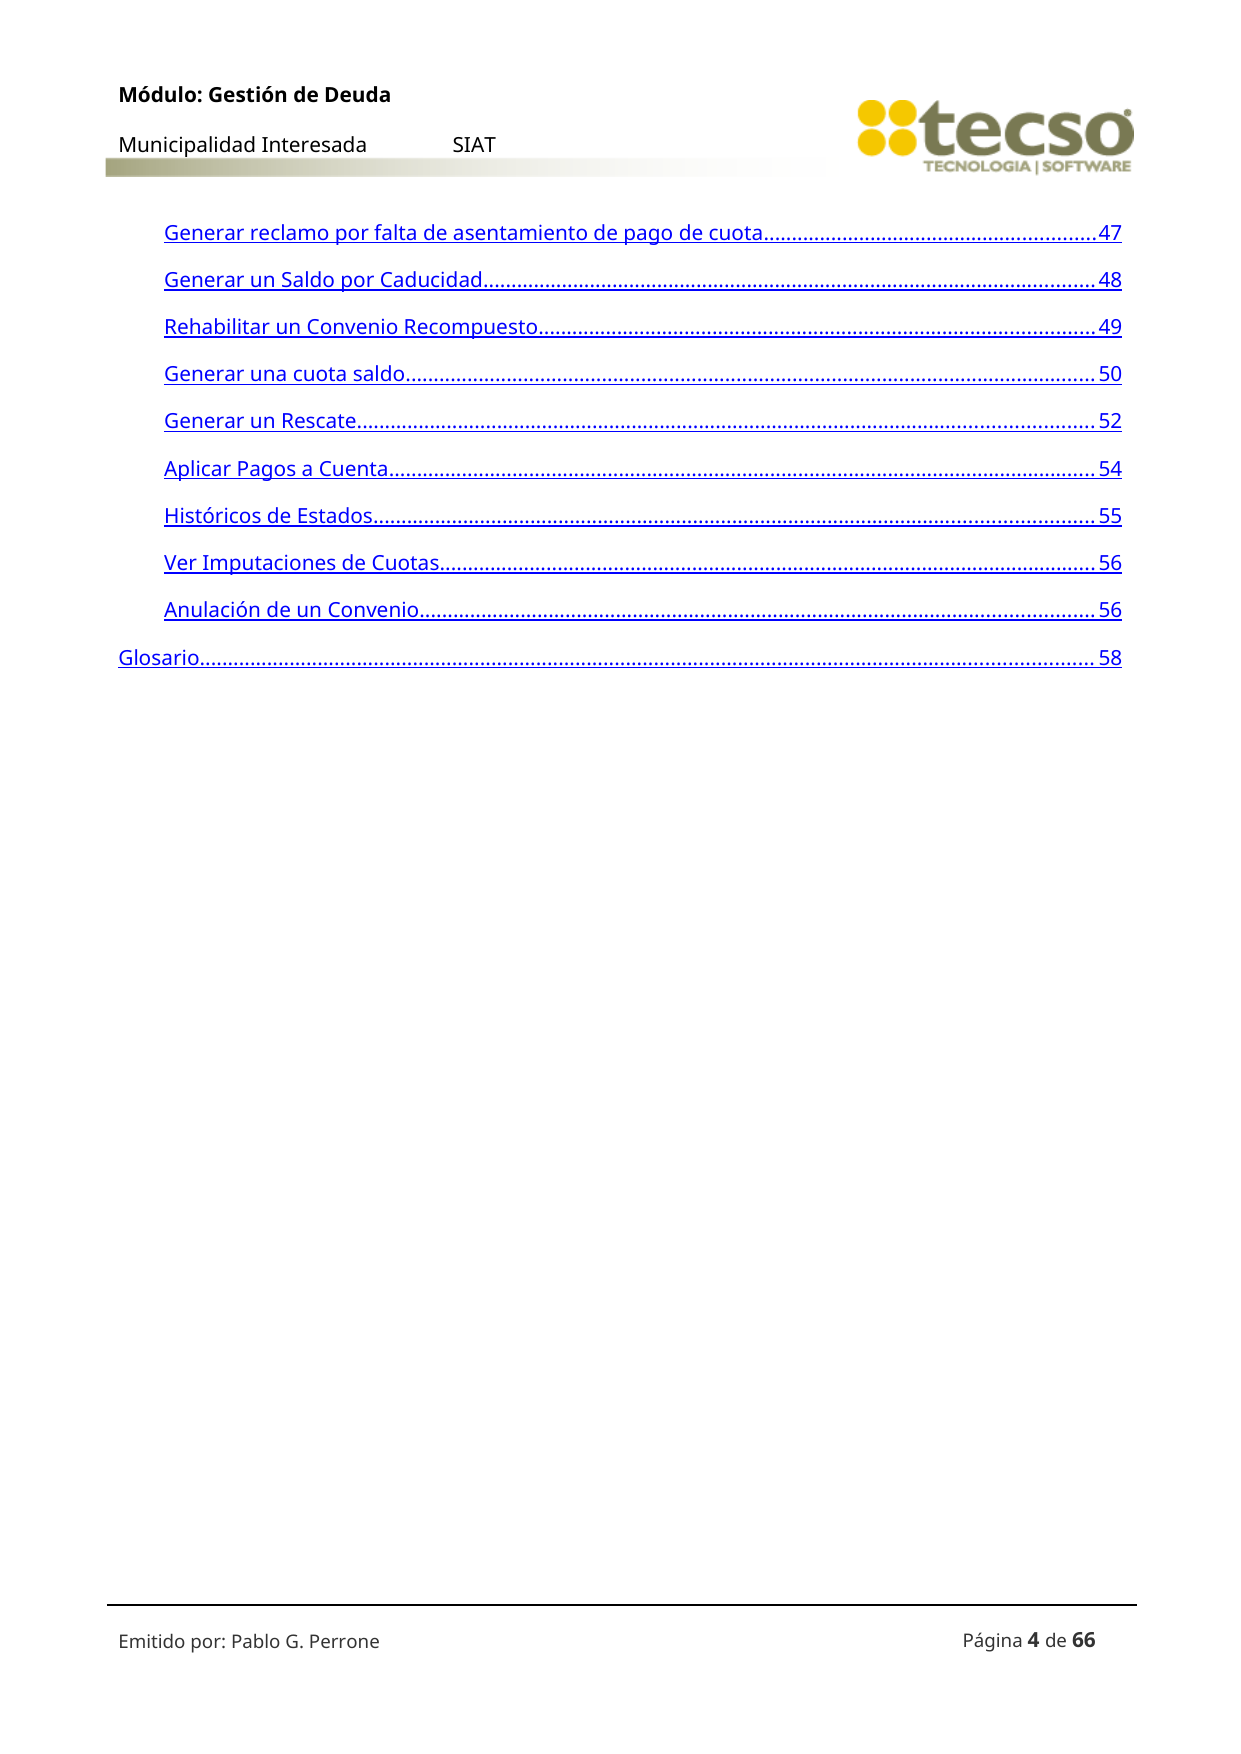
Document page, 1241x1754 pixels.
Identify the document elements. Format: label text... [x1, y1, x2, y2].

text Históricos de Estados 55 [164, 501, 1122, 525]
text Glosario 58 [118, 643, 1122, 667]
text Generar una cuota saldo 50 [164, 359, 1122, 384]
text Generar reclamo por falta de asentamiento de pago de cuota 47 [164, 218, 1122, 242]
text Generar un Saldo por Caducidad 48 [164, 265, 1122, 289]
text Rehabilitar un Convenio Recompuesto 49 [164, 312, 1122, 336]
text Anulación de un Convenio 56 [164, 595, 1122, 619]
text Ver Imputaciones de Cuotas 56 [164, 548, 1122, 572]
text Aplicar Pagos a Cuenta 54 [164, 454, 1122, 478]
text Generar un Rescate 52 [164, 407, 1122, 431]
picture [105, 100, 1134, 177]
